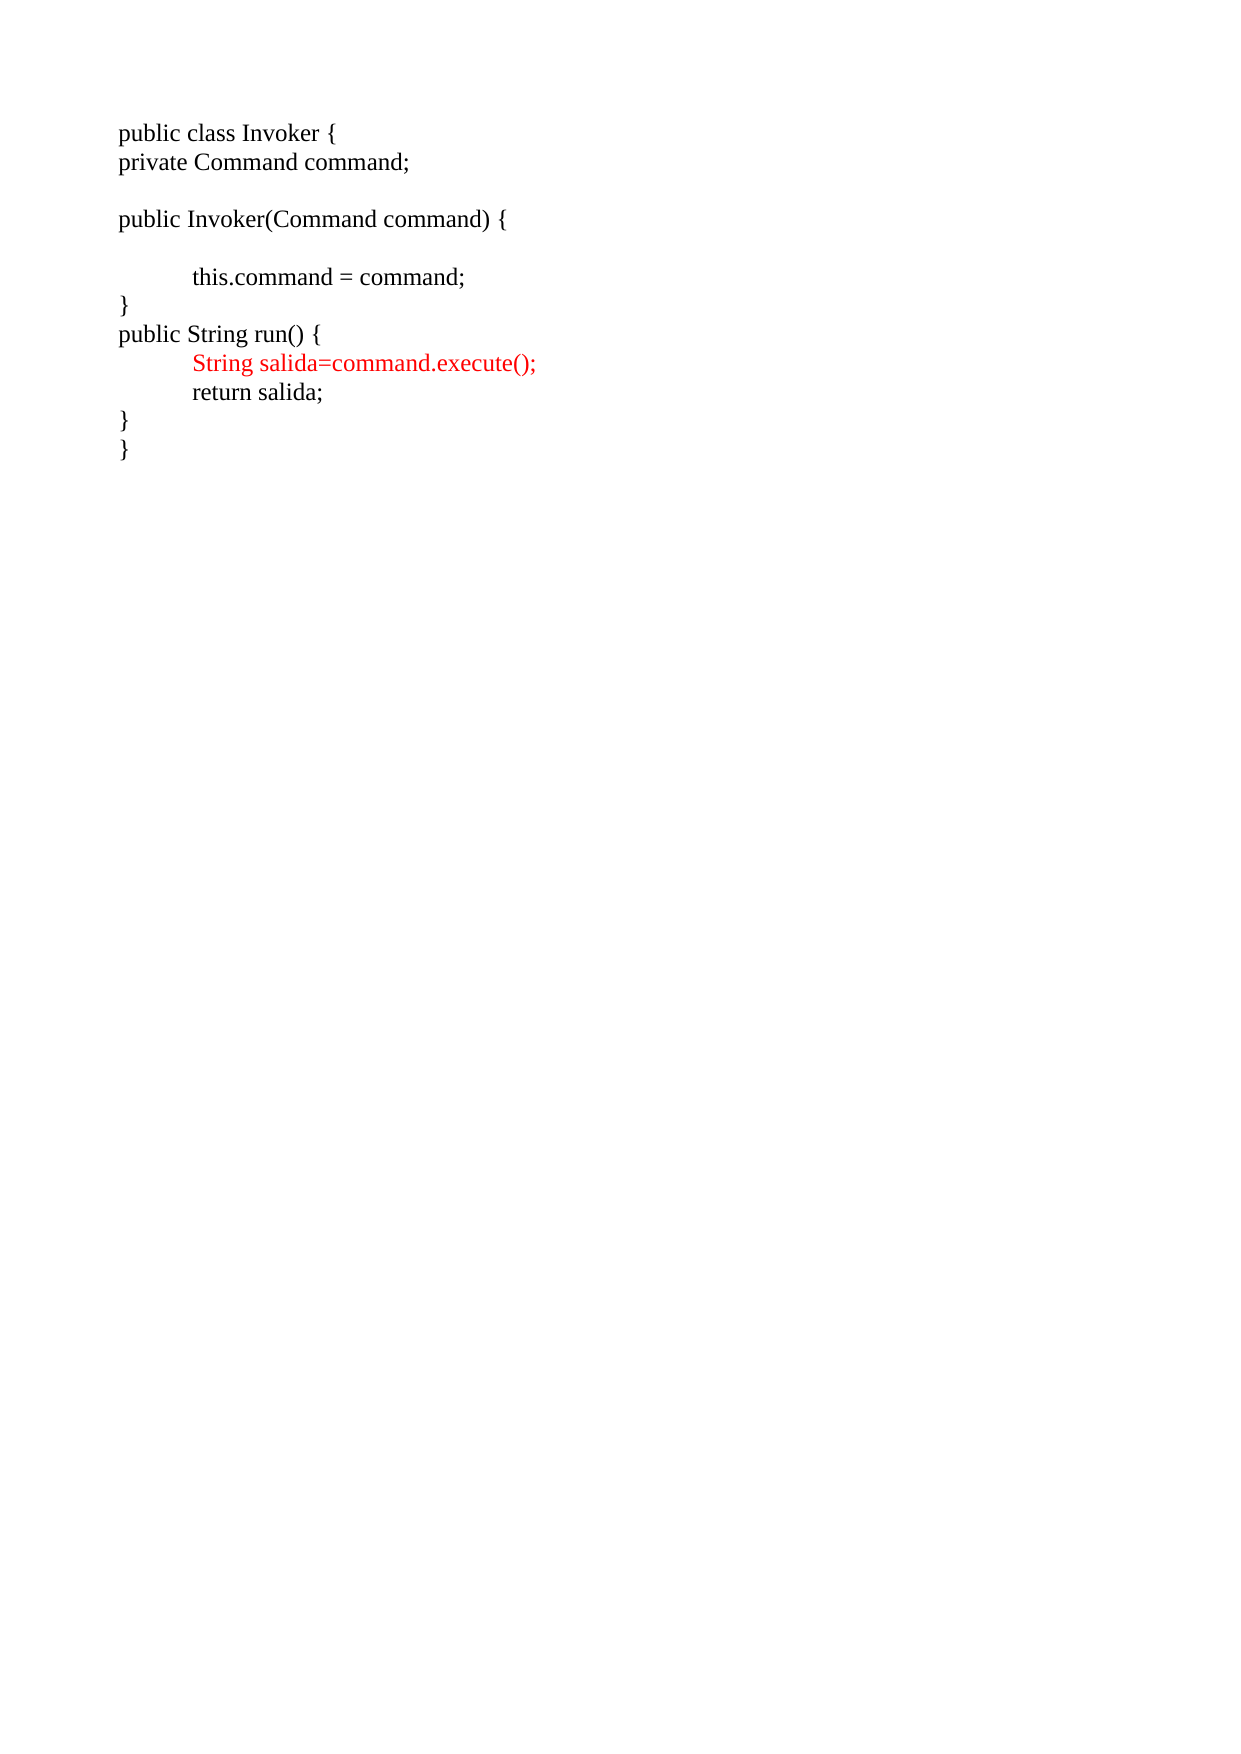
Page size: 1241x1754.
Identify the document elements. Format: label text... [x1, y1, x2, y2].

text } [118, 406, 1122, 434]
text private Command command; [118, 147, 1122, 176]
text String salida=command.execute(); [118, 348, 1122, 377]
text } [118, 434, 1122, 463]
text this.command = command; [118, 262, 1122, 291]
text } [118, 291, 1122, 319]
text public Invoker(Command command) { [118, 204, 1122, 233]
text return salida; [118, 377, 1122, 406]
text public class Invoker { [118, 118, 1122, 147]
text public String run() { [118, 319, 1122, 348]
